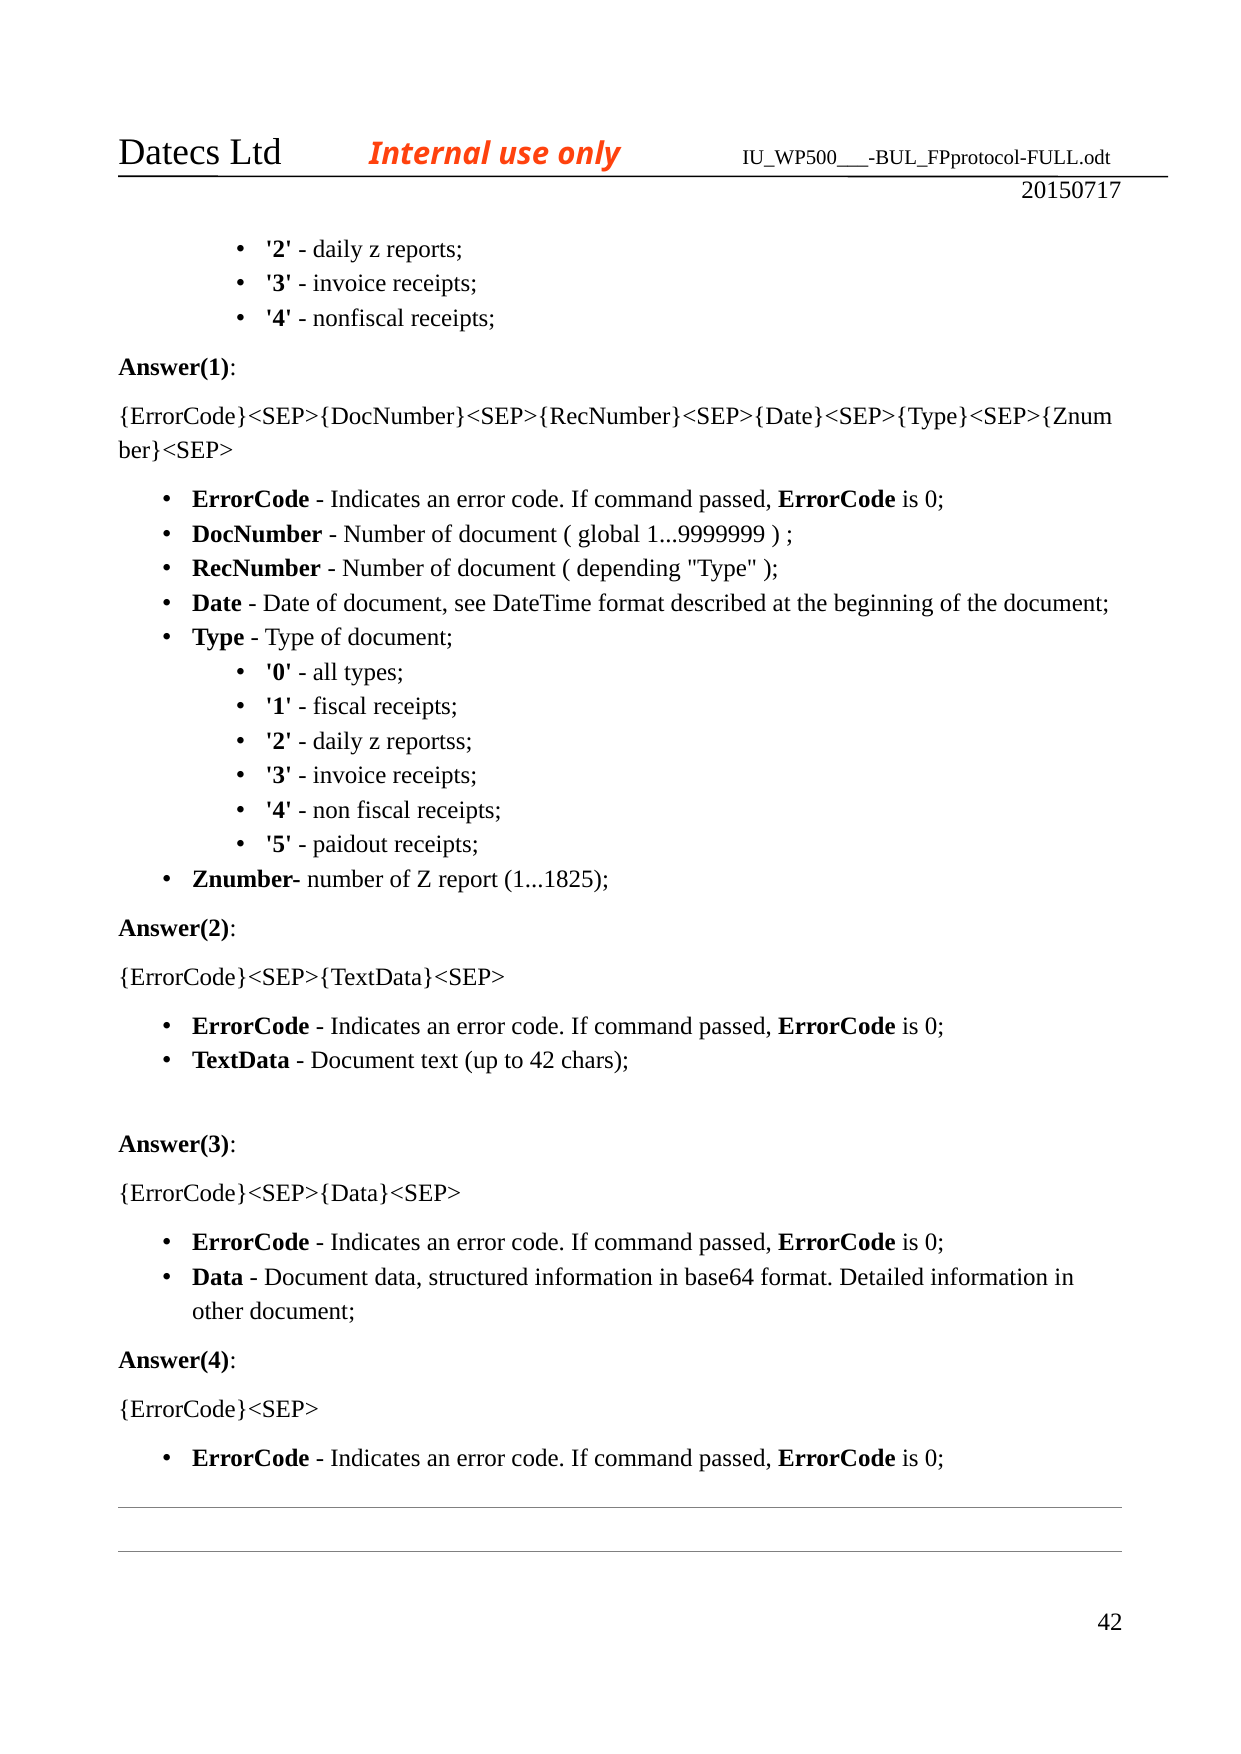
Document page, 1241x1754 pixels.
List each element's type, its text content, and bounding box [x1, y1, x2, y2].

list '3' - invoice receipts; [236, 760, 1122, 789]
list '4' - nonfiscal receipts; [236, 303, 1122, 332]
text {ErrorCode}<SEP> [118, 1394, 1122, 1423]
text {ErrorCode}<SEP>{TextData}<SEP> [118, 962, 1122, 991]
list '2' - daily z reports; [236, 234, 1122, 263]
list RecNumber - Number of document ( depending "Type" ); [162, 553, 1122, 582]
list ErrorCode - Indicates an error code. If command passed, ErrorCode is 0; [162, 1011, 1122, 1040]
list Znumber- number of Z report (1...1825); [162, 864, 1122, 892]
text Answer(3): [118, 1094, 1122, 1158]
list '2' - daily z reportss; [236, 726, 1122, 754]
text {ErrorCode}<SEP>{DocNumber}<SEP>{RecNumber}<SEP>{Date}<SEP>{Type}<SEP>{Znumber}<SEP> [118, 401, 1122, 464]
text Answer(4): [118, 1345, 1122, 1374]
text Answer(2): [118, 913, 1122, 942]
list '5' - paidout receipts; [236, 829, 1122, 858]
list ErrorCode - Indicates an error code. If command passed, ErrorCode is 0; [162, 484, 1122, 513]
list '3' - invoice receipts; [236, 268, 1122, 297]
list ErrorCode - Indicates an error code. If command passed, ErrorCode is 0; [162, 1443, 1122, 1472]
list Date - Date of document, see DateTime format described at the beginning of the document; [162, 588, 1122, 617]
text Answer(1): [118, 352, 1122, 381]
list Type - Type of document; [162, 622, 1122, 651]
list '1' - fiscal receipts; [236, 691, 1122, 720]
list TextData - Document text (up to 42 chars); [162, 1045, 1122, 1074]
list DocNumber - Number of document ( global 1...9999999 ) ; [162, 519, 1122, 548]
list '4' - non fiscal receipts; [236, 795, 1122, 823]
list Data - Document data, structured information in base64 format. Detailed information in other document; [162, 1262, 1122, 1325]
list '0' - all types; [236, 657, 1122, 686]
text {ErrorCode}<SEP>{Data}<SEP> [118, 1178, 1122, 1207]
list ErrorCode - Indicates an error code. If command passed, ErrorCode is 0; [162, 1227, 1122, 1256]
